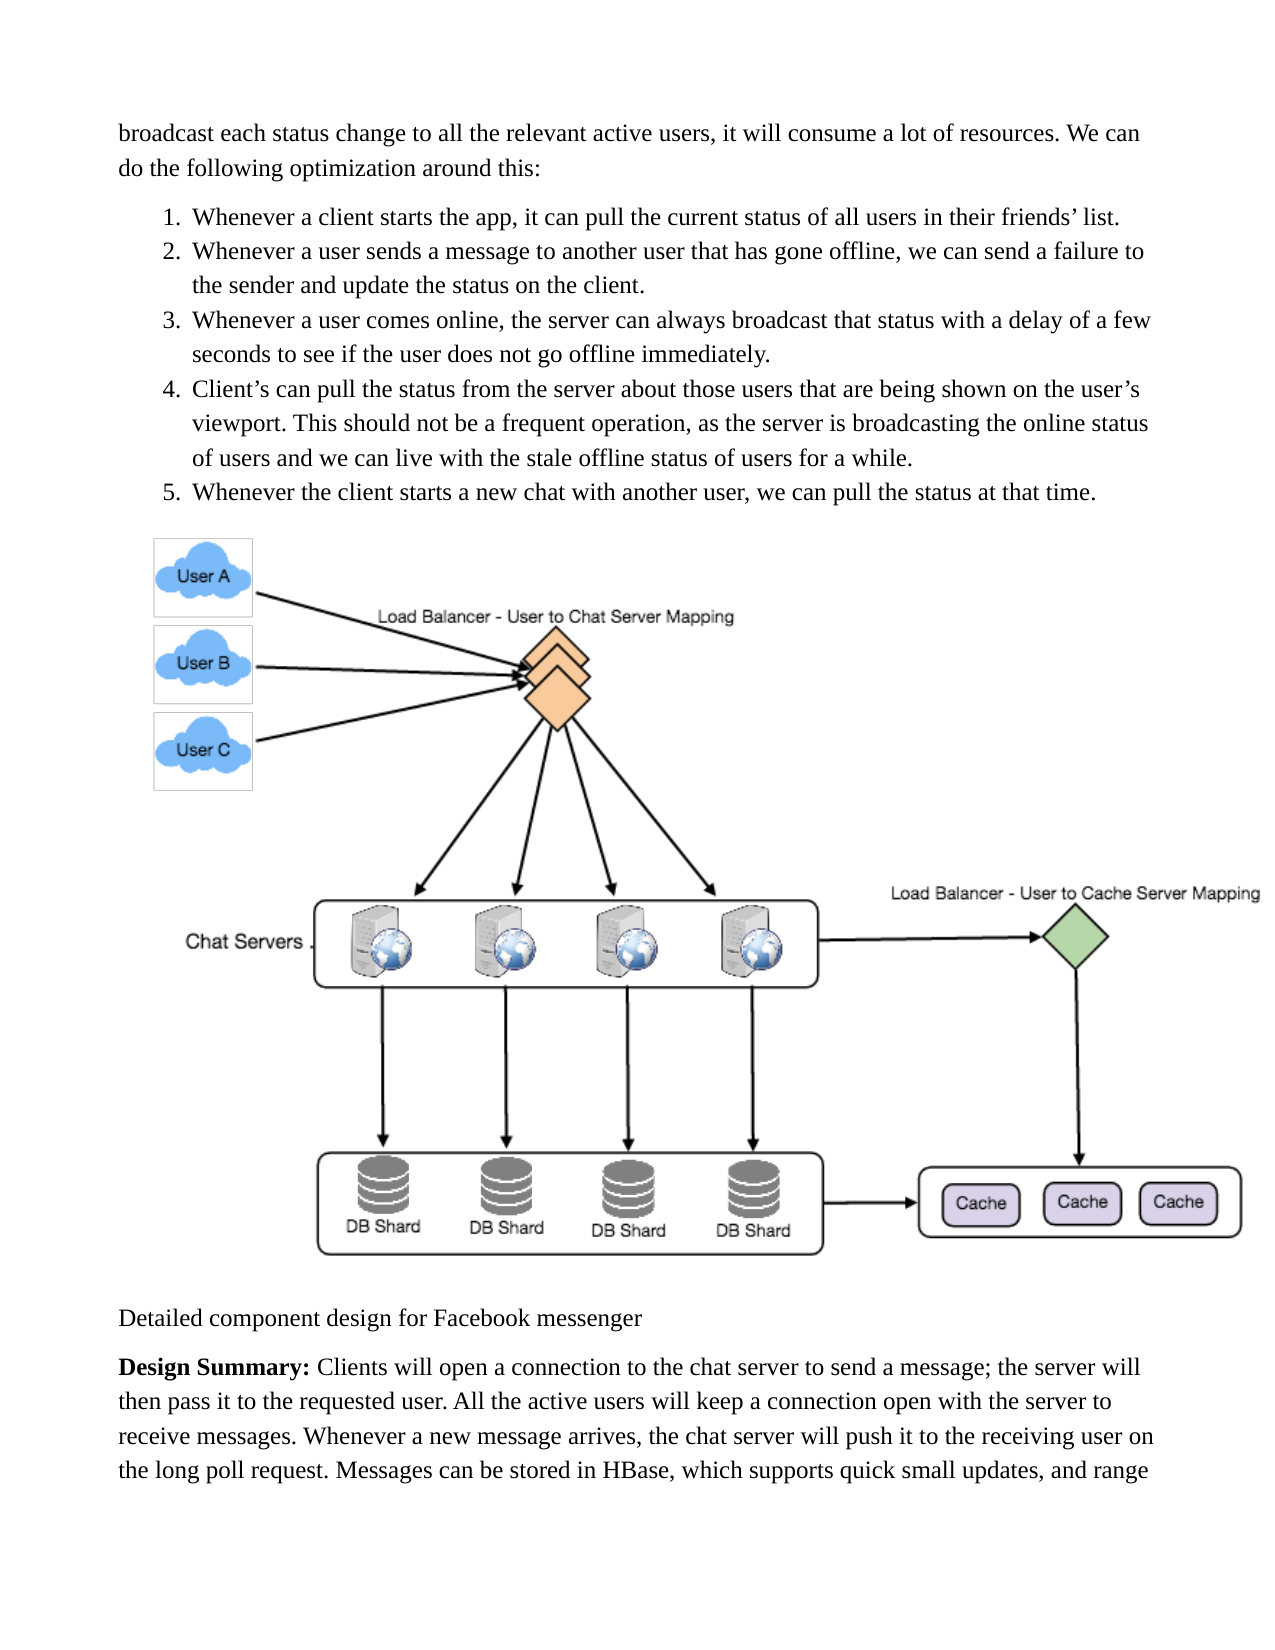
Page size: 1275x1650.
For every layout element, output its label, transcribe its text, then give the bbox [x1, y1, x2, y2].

text Design Summary: Clients will open a connection to the chat server to send a message; the server will then pass it to the requested user. All the active users will keep a connection open with the server to receive messages. Whenever a new message arrives, the chat server will push it to the receiving user on the long poll request. Messages can be stored in HBase, which supports quick small updates, and range [118, 1352, 1157, 1484]
list Whenever a user sends a message to another user that has gone offline, we can send a failure to the sender and update the status on the client. [162, 236, 1157, 299]
picture [118, 526, 1275, 1292]
list Client’s can pull the status from the server about those users that are being shown on the user’s viewport. This should not be a frequent operation, as the server is broadcasting the online status of users and we can live with the stale offline status of users for a while. [162, 374, 1157, 472]
list Whenever a client starts the app, it can pull the current status of all users in their friends’ list. [162, 202, 1157, 230]
list Whenever the client starts a new chat with another user, we can pull the status at that time. [162, 477, 1157, 506]
list Whenever a user comes online, the server can always broadcast that status with a delay of a few seconds to see if the user does not go offline immediately. [162, 305, 1157, 368]
text broadcast each status change to all the relevant active users, it will consume a lot of resources. We can do the following optimization around this: [118, 118, 1157, 181]
text Detailed component design for Facebook messenger [118, 1303, 1157, 1331]
